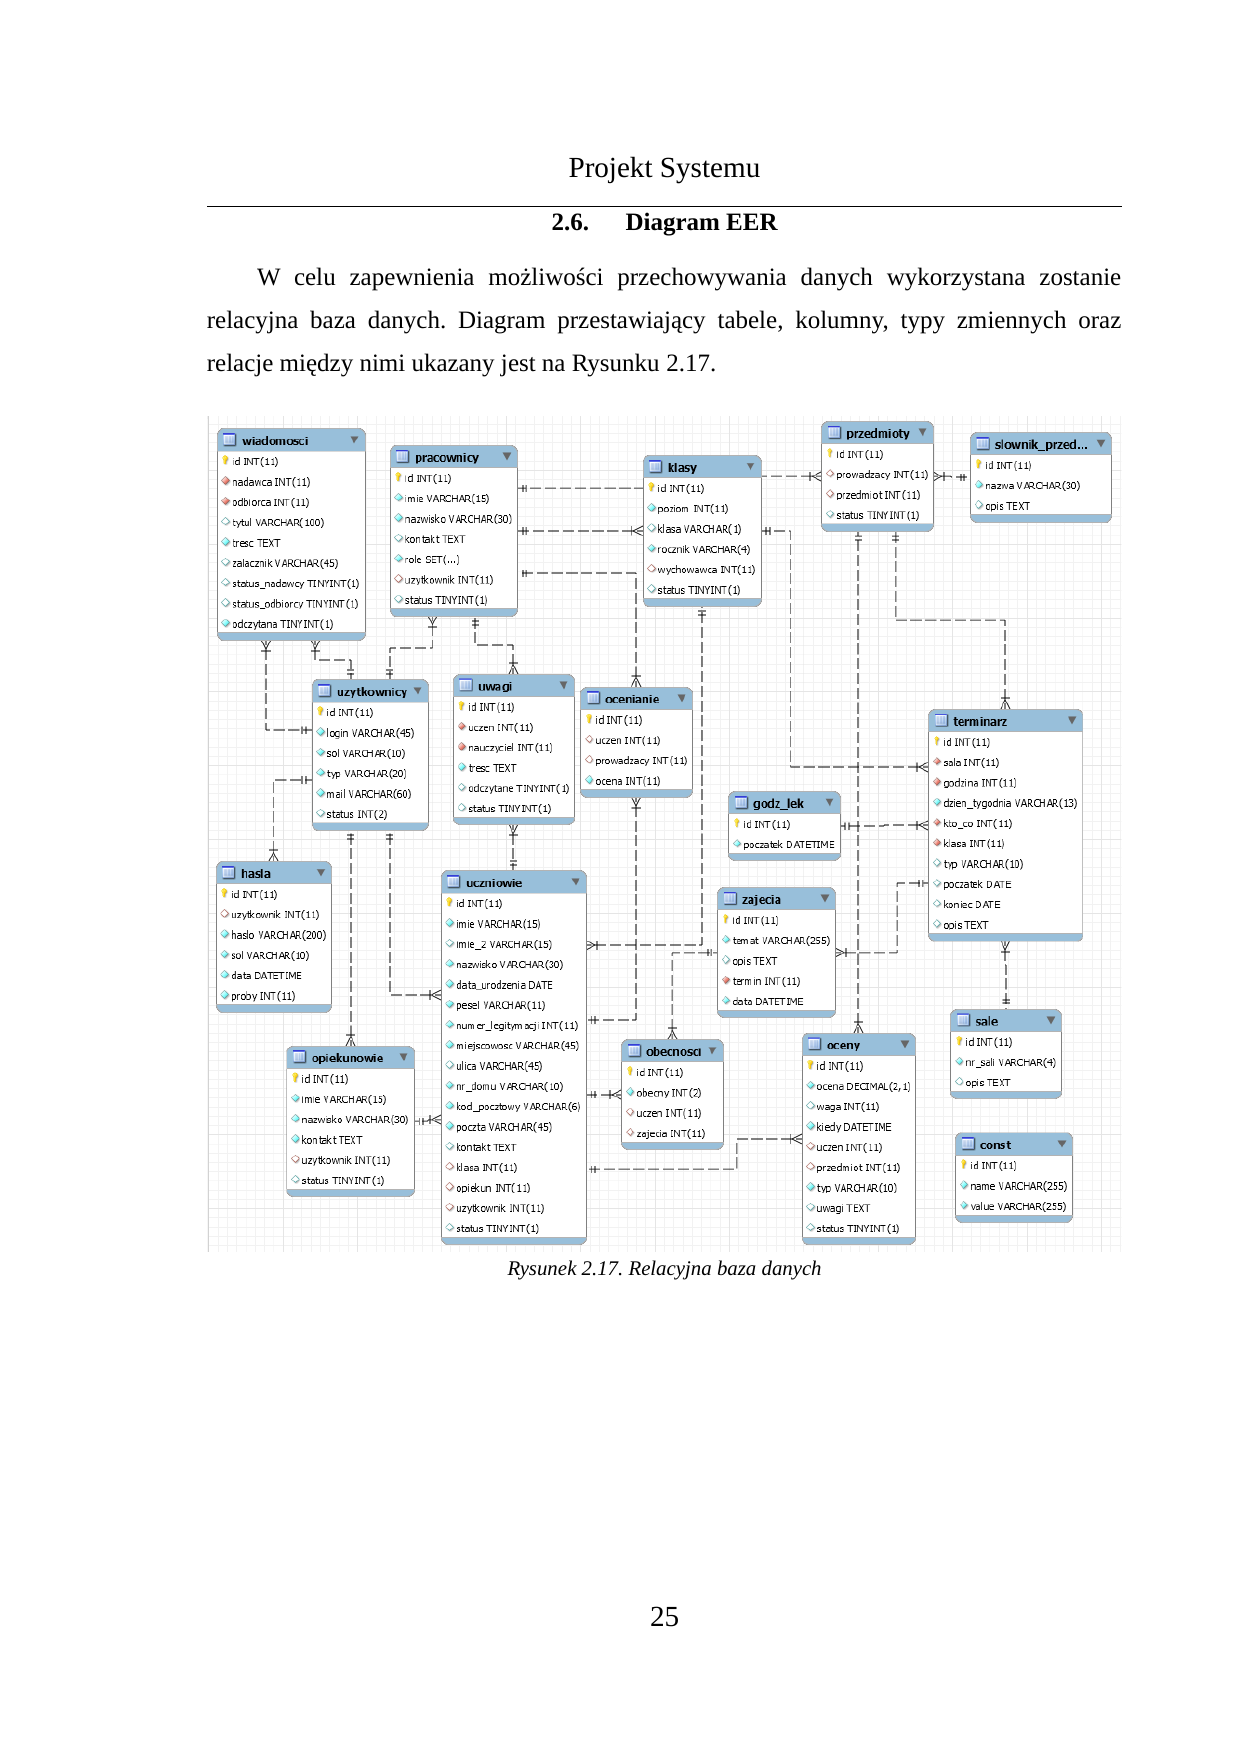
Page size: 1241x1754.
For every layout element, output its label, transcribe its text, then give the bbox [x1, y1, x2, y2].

text Rysunek 2.17. Relacyjna baza danych [207, 416, 1122, 1280]
picture [207, 416, 1121, 1252]
text W celu zapewnienia możliwości przechowywania danych wykorzystana zostanie relacyjna baza danych. Diagram przestawiający tabele, kolumny, typy zmiennych oraz relacje między nimi ukazany jest na Rysunku 2.17. [207, 262, 1122, 377]
subtitle Diagram EER [207, 207, 1122, 235]
